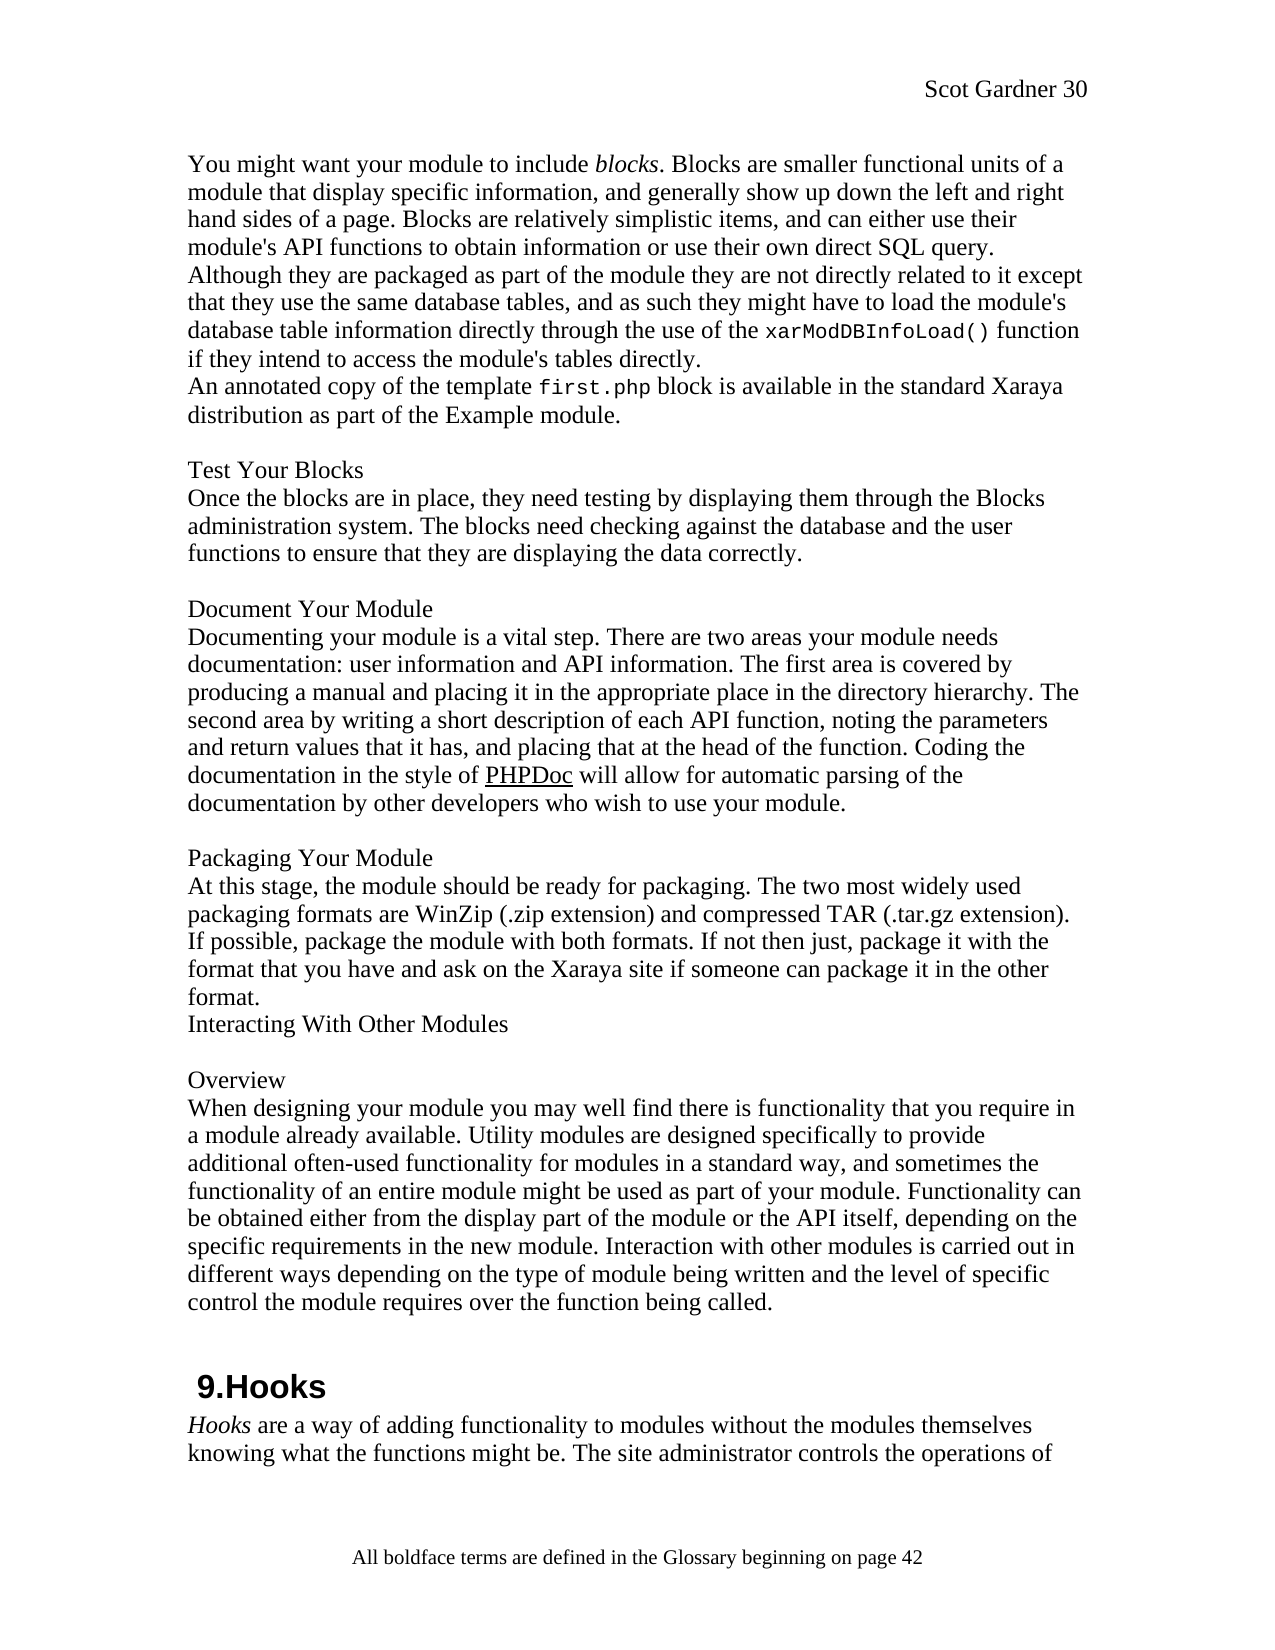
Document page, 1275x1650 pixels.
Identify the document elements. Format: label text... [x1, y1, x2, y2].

text At this stage, the module should be ready for packaging. The two most widely used packaging formats are WinZip (.zip extension) and compressed TAR (.tar.gz extension). If possible, package the module with both formats. If not then just, package it with the format that you have and ask on the Xaraya site if someone can package it in the other format. [187, 872, 1087, 1011]
text You might want your module to include blocks. Blocks are smaller functional units of a module that display specific information, and generally show up down the left and right hand sides of a page. Blocks are relatively simplistic items, and can either use their module's API functions to obtain information or use their own direct SQL query. Although they are packaged as part of the module they are not directly related to it except that they use the same database tables, and as such they might have to load the module's database table information directly through the use of the xarModDBInfoLoad() function if they intend to access the module's tables directly. [187, 150, 1087, 372]
subtitle Hooks [187, 1368, 1087, 1405]
text Once the blocks are in place, they need testing by displaying them through the Blocks administration system. The blocks need checking against the database and the user functions to ensure that they are displaying the data correctly. [187, 484, 1087, 567]
text Interacting With Other Modules [187, 1011, 1087, 1038]
text Packaging Your Module [187, 844, 1087, 872]
text Documenting your module is a vital step. There are two areas your module needs documentation: user information and API information. The first area is covered by producing a manual and placing it in the appropriate place in the directory hierarchy. The second area by writing a short description of each API function, noting the parameters and return values that it has, and placing that at the head of the function. Coding the documentation in the style of PHPDoc will allow for automatic parsing of the documentation by other developers who wish to use your module. [187, 623, 1087, 817]
text Hooks are a way of adding functionality to modules without the modules themselves knowing what the functions might be. The site administrator controls the operations of [187, 1411, 1087, 1467]
text Document Your Module [187, 595, 1087, 623]
text Test Your Blocks [187, 456, 1087, 484]
text Overview [187, 1066, 1087, 1094]
text An annotated copy of the template first.php block is available in the standard Xaraya distribution as part of the Example module. [187, 372, 1087, 429]
text When designing your module you may well find there is functionality that you require in a module already available. Utility modules are designed specifically to provide additional often-used functionality for modules in a standard way, and sometimes the functionality of an entire module might be used as part of your module. Functionality can be obtained either from the display part of the module or the API itself, depending on the specific requirements in the new module. Interaction with other modules is carried out in different ways depending on the type of module being written and the level of specific control the module requires over the function being called. [187, 1094, 1087, 1315]
